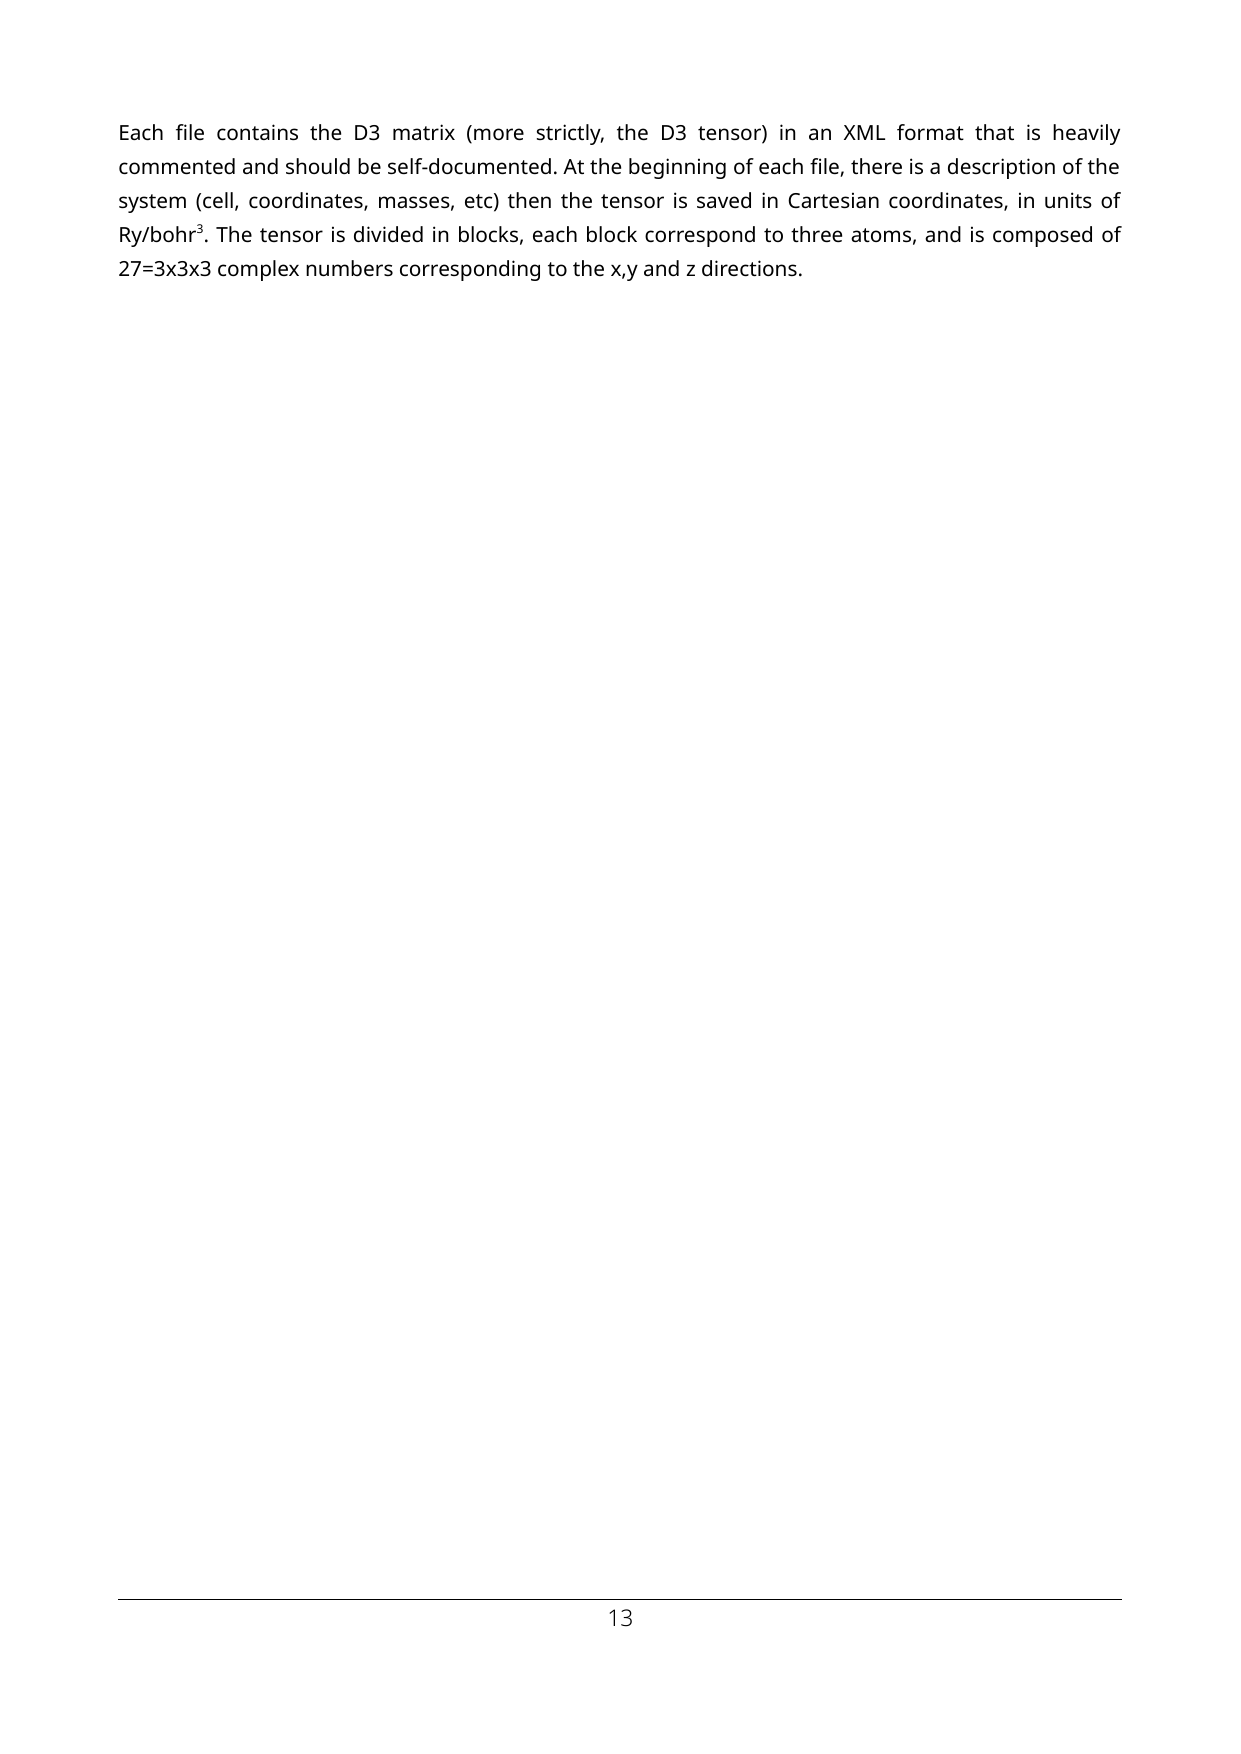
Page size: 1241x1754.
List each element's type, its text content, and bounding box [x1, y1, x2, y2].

text Each file contains the D3 matrix (more strictly, the D3 tensor) in an XML format that is heavily commented and should be self-documented. At the beginning of each file, there is a description of the system (cell, coordinates, masses, etc) then the tensor is saved in Cartesian coordinates, in units of Ry/bohr3. The tensor is divided in blocks, each block correspond to three atoms, and is composed of 27=3x3x3 complex numbers corresponding to the x,y and z directions. [118, 118, 1122, 283]
